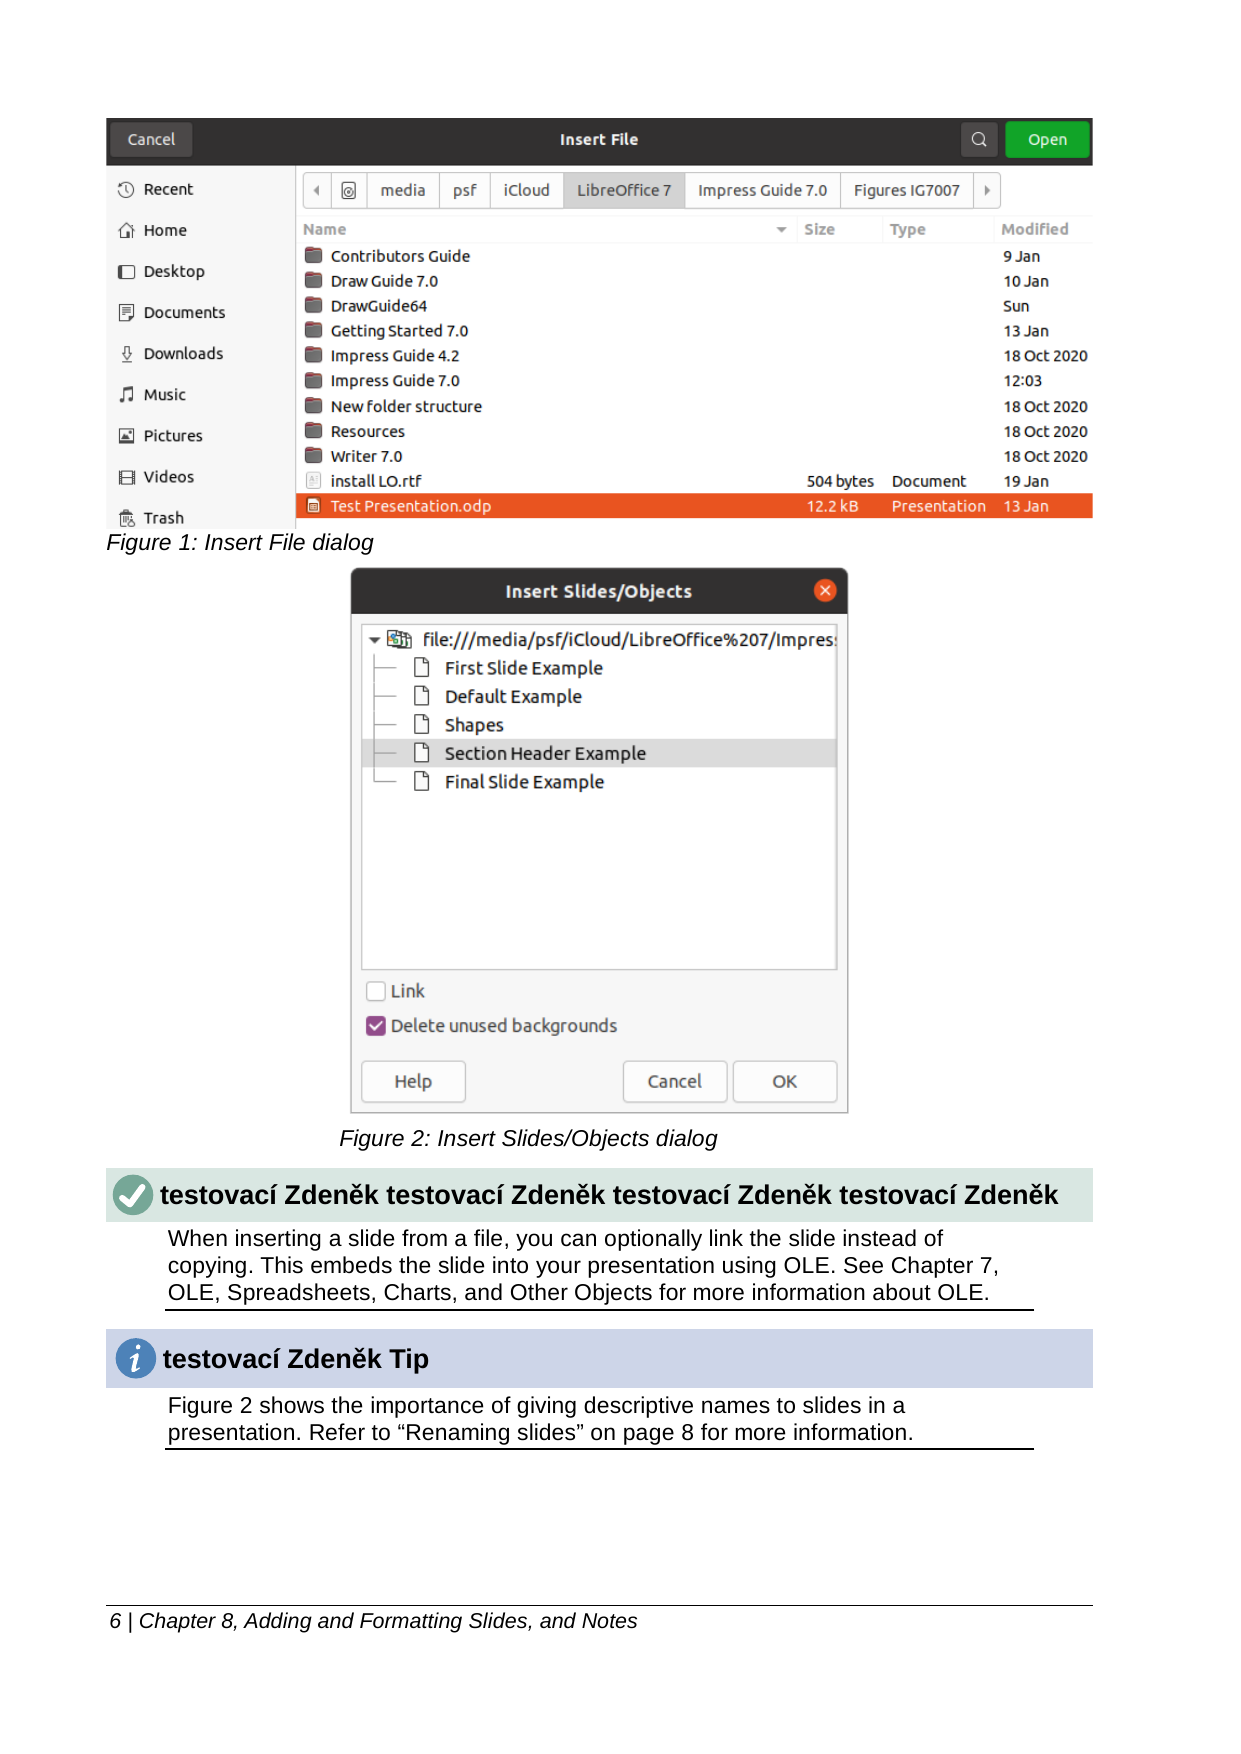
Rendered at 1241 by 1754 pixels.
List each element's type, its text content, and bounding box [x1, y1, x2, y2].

text Figure 1: Insert File dialog [106, 529, 1093, 556]
picture [106, 118, 1093, 529]
text When inserting a slide from a file, you can optionally link the slide instead of copying. This embeds the slide into your presentation using OLE. See Chapter 7, OLE, Spreadsheets, Charts, and Other Objects for more information about OLE. [164, 1222, 1034, 1311]
text Figure 2: Insert Slides/Objects dialog [339, 1125, 860, 1151]
picture [339, 567, 860, 1125]
subtitle testovací Zdeněk Tip [106, 1329, 1093, 1388]
text Figure 2 shows the importance of giving descriptive names to slides in a presentation. Refer to “Renaming slides” on page 7 for more information. [164, 1388, 1034, 1450]
subtitle testovací Zdeněk testovací Zdeněk testovací Zdeněk testovací Zdeněk [106, 1168, 1093, 1222]
